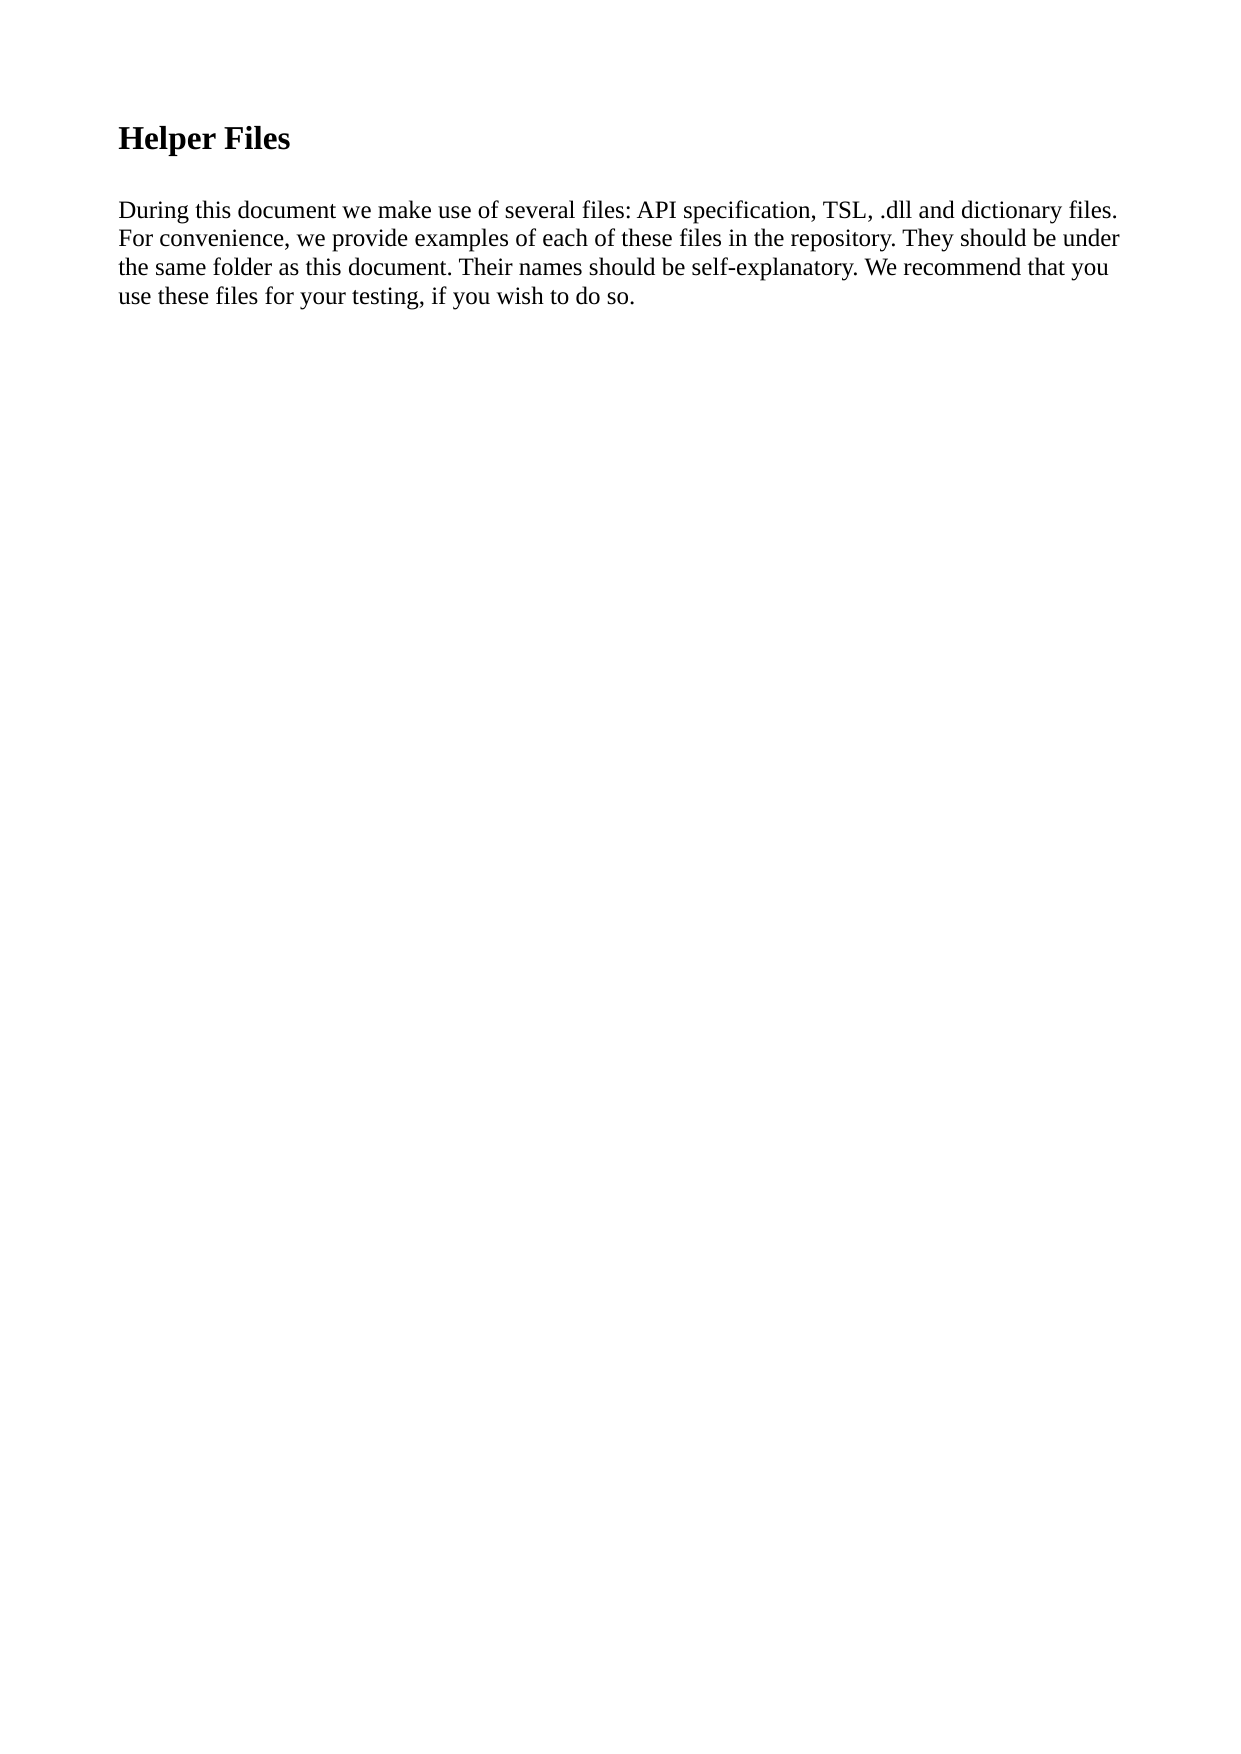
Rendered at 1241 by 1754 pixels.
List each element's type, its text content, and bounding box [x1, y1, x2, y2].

text Helper Files [118, 118, 1122, 156]
text During this document we make use of several files: API specification, TSL, .dll and dictionary files. For convenience, we provide examples of each of these files in the repository. They should be under the same folder as this document. Their names should be self-explanatory. We recommend that you use these files for your testing, if you wish to do so. [118, 195, 1122, 310]
